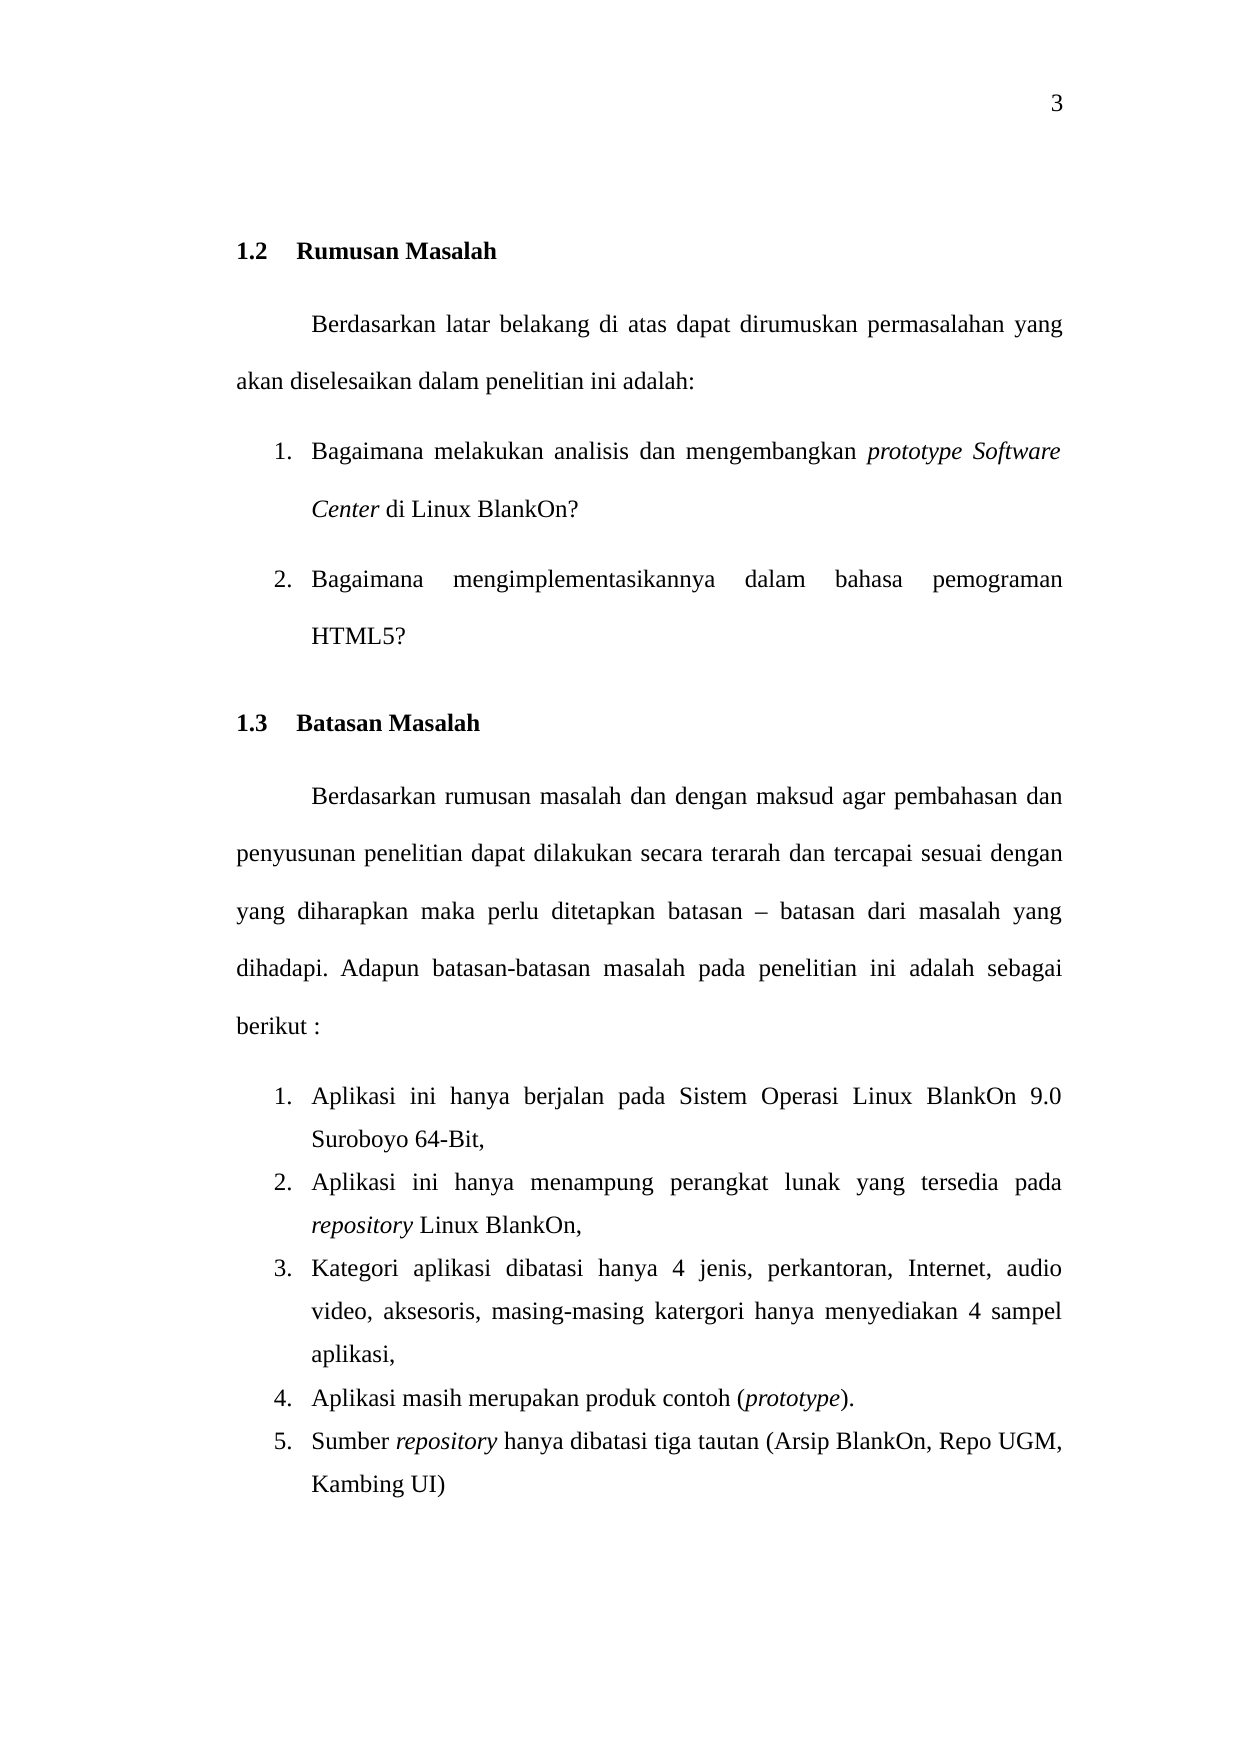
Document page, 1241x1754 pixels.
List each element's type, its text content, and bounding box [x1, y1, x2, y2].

subtitle Rumusan Masalah [236, 236, 1063, 265]
text Berdasarkan latar belakang di atas dapat dirumuskan permasalahan yang akan diselesaikan dalam penelitian ini adalah: [236, 309, 1063, 395]
list Aplikasi ini hanya menampung perangkat lunak yang tersedia pada repository Linux BlankOn, [274, 1167, 1063, 1239]
list Aplikasi ini hanya berjalan pada Sistem Operasi Linux BlankOn 9.0 Suroboyo 64-Bit, [274, 1081, 1063, 1153]
subtitle Batasan Masalah [236, 708, 1063, 737]
list Kategori aplikasi dibatasi hanya 4 jenis, perkantoran, Internet, audio video, aksesoris, masing-masing katergori hanya menyediakan 4 sampel aplikasi, [274, 1253, 1063, 1368]
list Bagaimana mengimplementasikannya dalam bahasa pemograman HTML5? [274, 564, 1063, 650]
list Aplikasi masih merupakan produk contoh (prototype). [274, 1383, 1063, 1411]
list Bagaimana melakukan analisis dan mengembangkan prototype Software Center di Linux BlankOn? [274, 436, 1063, 522]
text Berdasarkan rumusan masalah dan dengan maksud agar pembahasan dan penyusunan penelitian dapat dilakukan secara terarah dan tercapai sesuai dengan yang diharapkan maka perlu ditetapkan batasan – batasan dari masalah yang dihadapi. Adapun batasan-batasan masalah pada penelitian ini adalah sebagai berikut : [236, 781, 1063, 1039]
list Sumber repository hanya dibatasi tiga tautan (Arsip BlankOn, Repo UGM, Kambing UI) [274, 1426, 1063, 1498]
